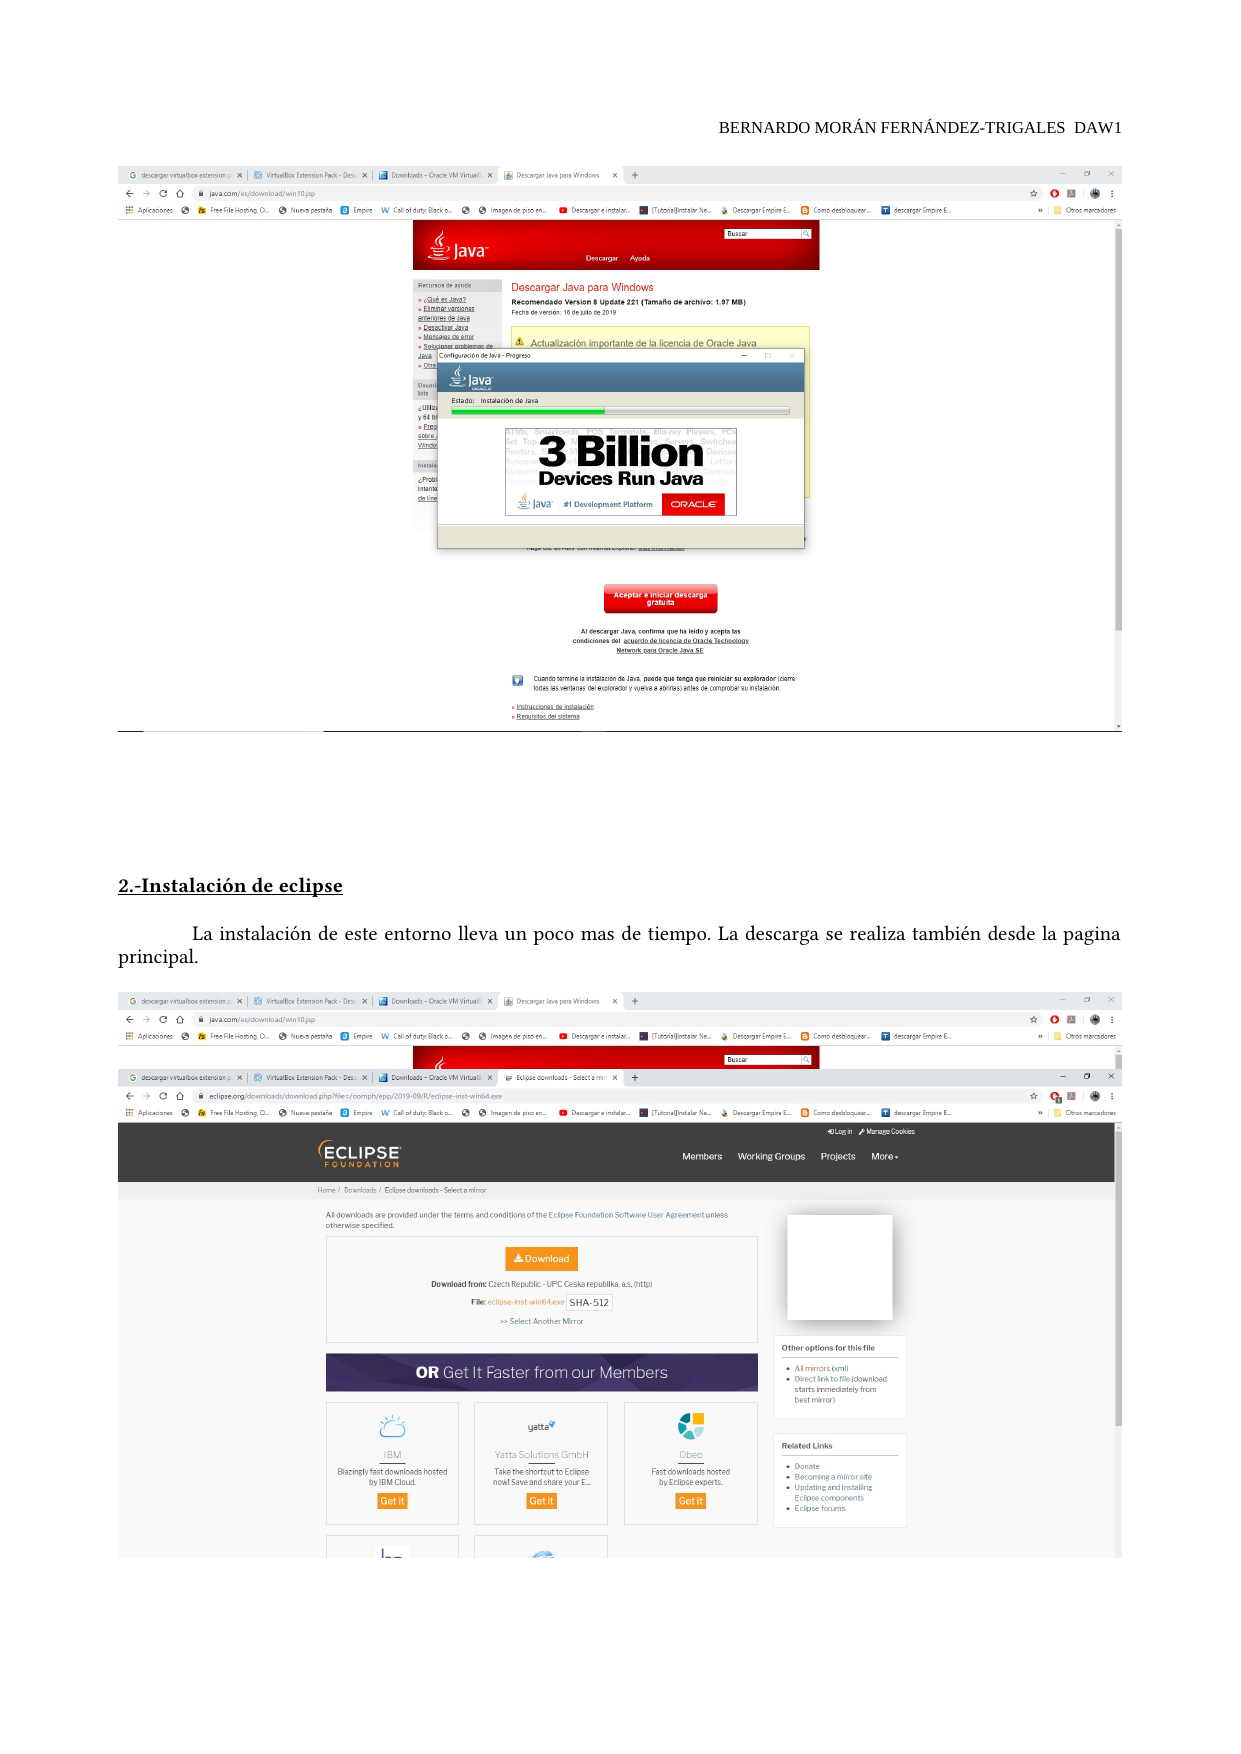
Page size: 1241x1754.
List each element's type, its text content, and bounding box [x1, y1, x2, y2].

picture [118, 992, 1123, 1558]
picture [118, 166, 1123, 732]
text 2.-Instalación de eclipse [118, 874, 1122, 898]
text La instalación de este entorno lleva un poco mas de tiempo. La descarga se realiza también desde la pagina principal. [118, 921, 1122, 969]
